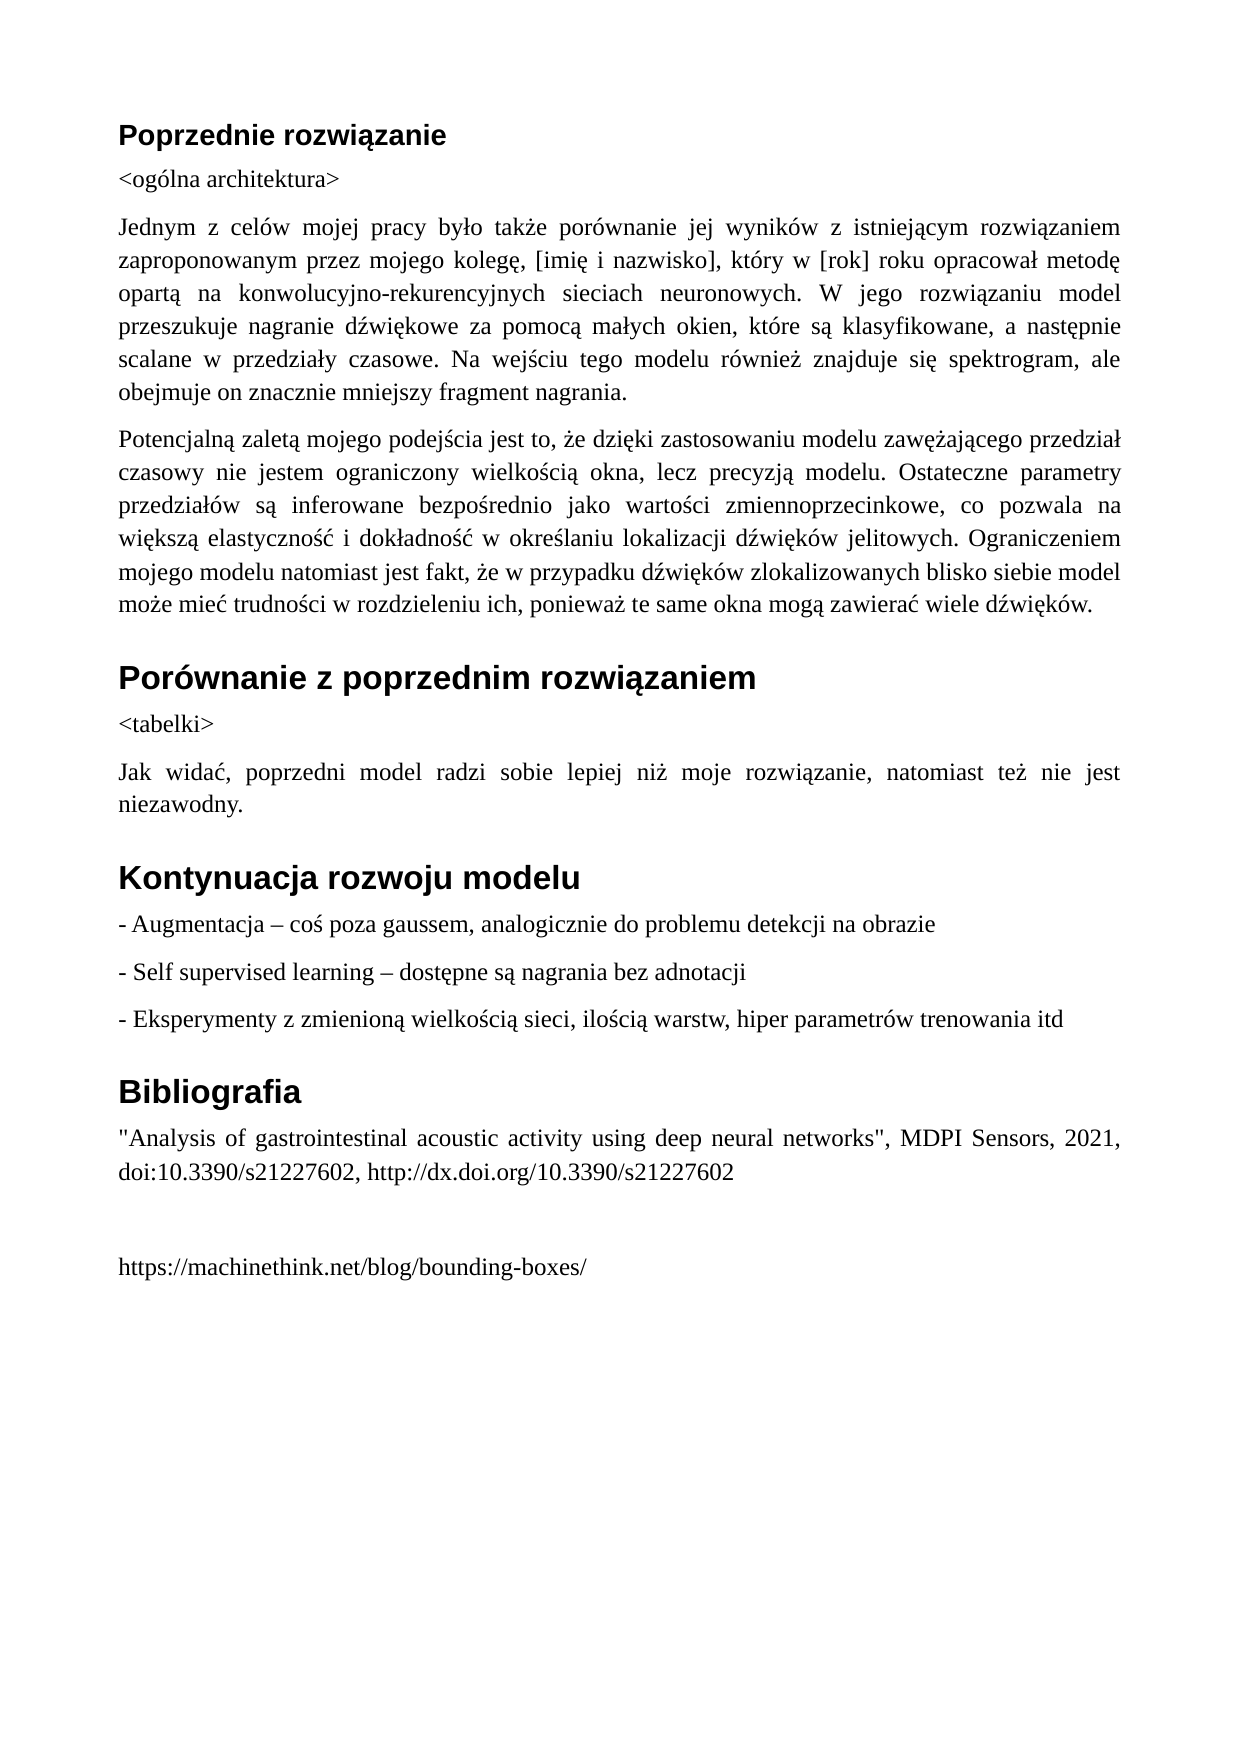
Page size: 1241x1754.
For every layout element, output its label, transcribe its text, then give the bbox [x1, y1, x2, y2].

subtitle Poprzednie rozwiązanie [118, 118, 1122, 152]
text - Augmentacja – coś poza gaussem, analogicznie do problemu detekcji na obrazie [118, 909, 1122, 938]
subtitle Porównanie z poprzednim rozwiązaniem [118, 658, 1122, 696]
text - Eksperymenty z zmienioną wielkością sieci, ilością warstw, hiper parametrów trenowania itd [118, 1004, 1122, 1033]
text "Analysis of gastrointestinal acoustic activity using deep neural networks", MDPI Sensors, 2021, doi:10.3390/s21227602, http://dx.doi.org/10.3390/s21227602 [118, 1123, 1122, 1185]
subtitle Bibliografia [118, 1073, 1122, 1111]
text <tabelki> [118, 709, 1122, 738]
text <ogólna architektura> [118, 164, 1122, 193]
subtitle Kontynuacja rozwoju modelu [118, 858, 1122, 896]
text Potencjalną zaletą mojego podejścia jest to, że dzięki zastosowaniu modelu zawężającego przedział czasowy nie jestem ograniczony wielkością okna, lecz precyzją modelu. Ostateczne parametry przedziałów są inferowane bezpośrednio jako wartości zmiennoprzecinkowe, co pozwala na większą elastyczność i dokładność w określaniu lokalizacji dźwięków jelitowych. Ograniczeniem mojego modelu natomiast jest fakt, że w przypadku dźwięków zlokalizowanych blisko siebie model może mieć trudności w rozdzieleniu ich, ponieważ te same okna mogą zawierać wiele dźwięków. [118, 424, 1122, 618]
text Jak widać, poprzedni model radzi sobie lepiej niż moje rozwiązanie, natomiast też nie jest niezawodny. [118, 757, 1122, 818]
text Jednym z celów mojej pracy było także porównanie jej wyników z istniejącym rozwiązaniem zaproponowanym przez mojego kolegę, [imię i nazwisko], który w [rok] roku opracował metodę opartą na konwolucyjno-rekurencyjnych sieciach neuronowych. W jego rozwiązaniu model przeszukuje nagranie dźwiękowe za pomocą małych okien, które są klasyfikowane, a następnie scalane w przedziały czasowe. Na wejściu tego modelu również znajduje się spektrogram, ale obejmuje on znacznie mniejszy fragment nagrania. [118, 212, 1122, 406]
text https://machinethink.net/blog/bounding-boxes/ [118, 1252, 1122, 1281]
text - Self supervised learning – dostępne są nagrania bez adnotacji [118, 957, 1122, 985]
